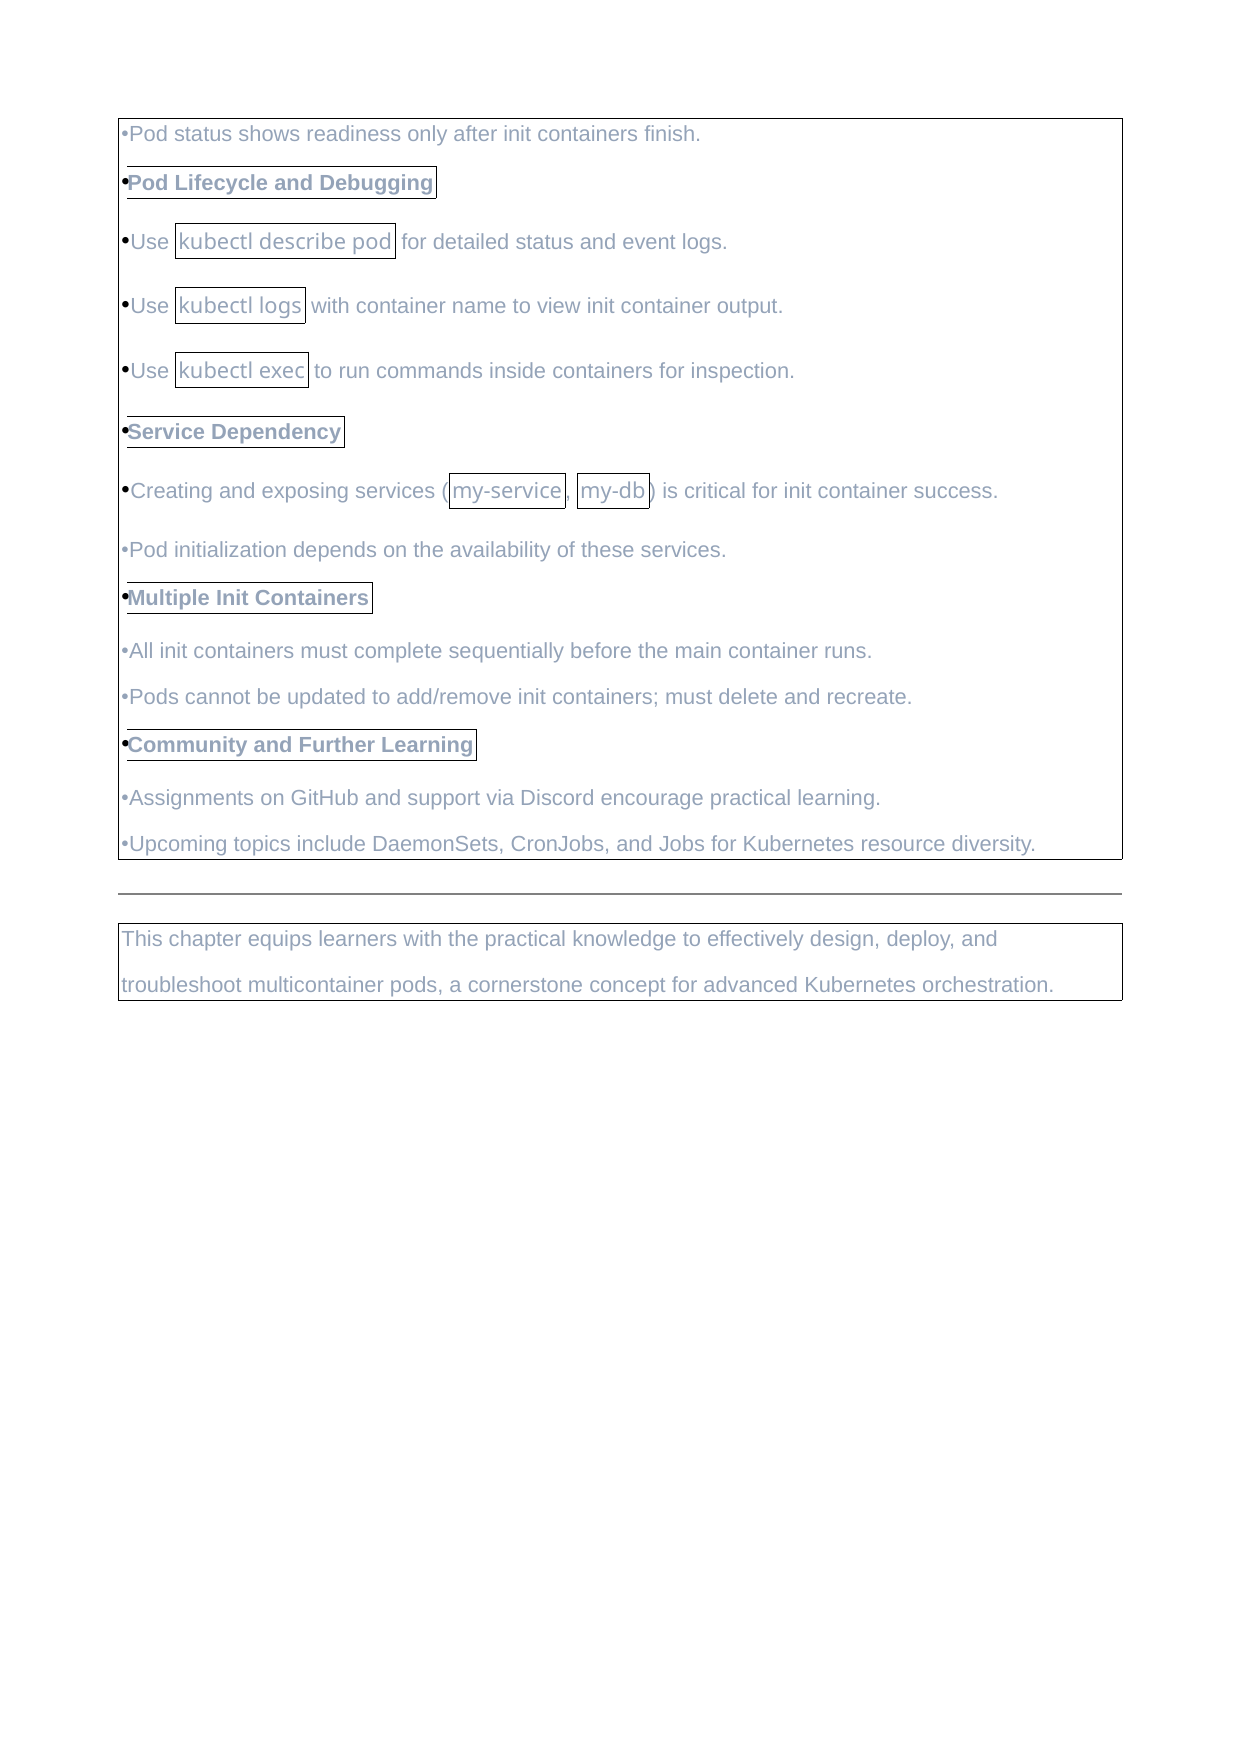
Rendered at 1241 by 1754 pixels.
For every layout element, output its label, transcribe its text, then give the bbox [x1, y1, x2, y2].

list Creating and exposing services (my-service, my-db) is critical for init container success. [119, 469, 1122, 508]
list Pod status shows readiness only after init containers finish. [119, 119, 1122, 146]
list Upcoming topics include DaemonSets, CronJobs, and Jobs for Kubernetes resource diversity. [119, 828, 1122, 859]
list Multiple Init Containers [119, 579, 1122, 613]
list Assignments on GitHub and support via Discord encourage practical learning. [119, 782, 1122, 811]
text This chapter equips learners with the practical knowledge to effectively design, deploy, and troubleshoot multicontainer pods, a cornerstone concept for advanced Kubernetes orchestration. [119, 924, 1122, 1000]
list Pod Lifecycle and Debugging [119, 163, 1122, 198]
list Community and Further Learning [119, 726, 1122, 760]
list Use kubectl logs with container name to view init container output. [119, 284, 1122, 323]
list Service Dependency [119, 413, 1122, 447]
list Pod initialization depends on the availability of these services. [119, 534, 1122, 562]
list All init containers must complete sequentially before the main container runs. [119, 635, 1122, 664]
list Use kubectl describe pod for detailed status and event logs. [119, 220, 1122, 258]
list Pods cannot be updated to add/remove init containers; must delete and recreate. [119, 681, 1122, 709]
list Use kubectl exec to run commands inside containers for inspection. [119, 349, 1122, 387]
